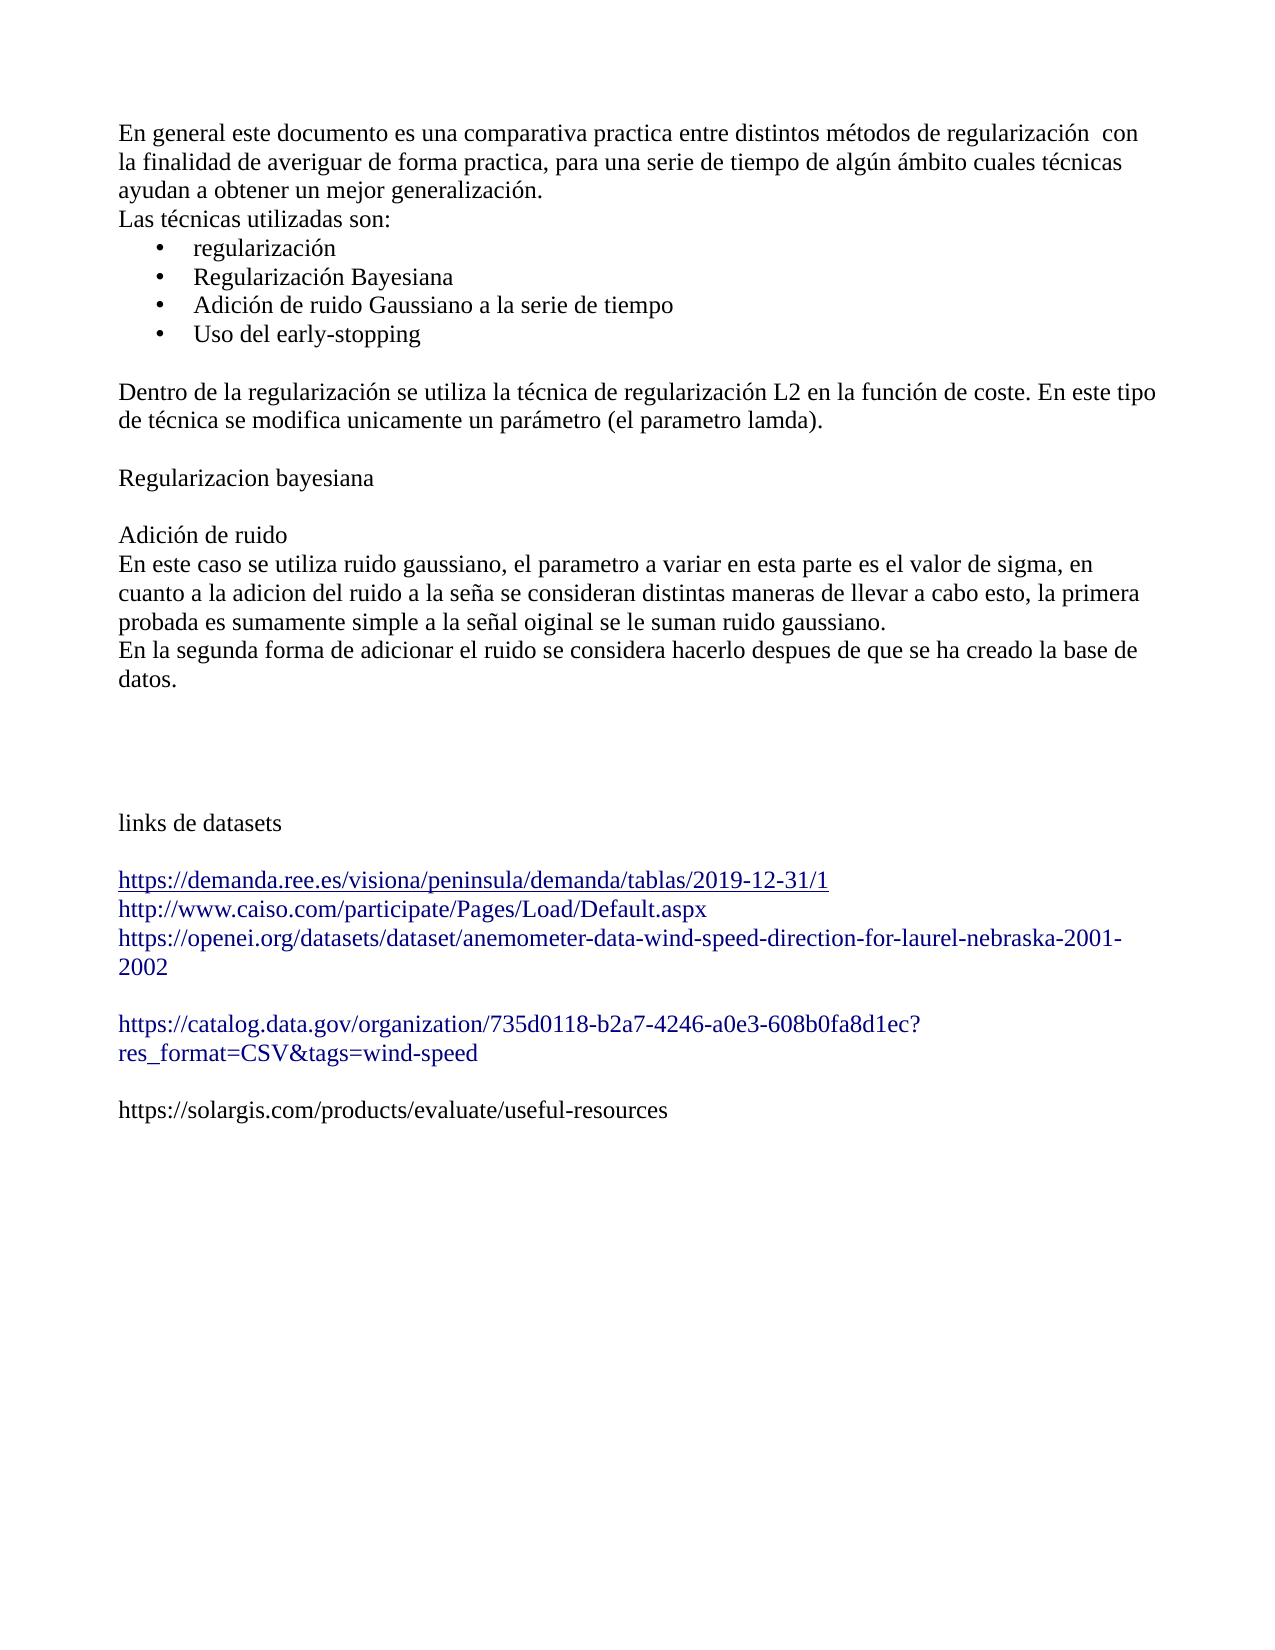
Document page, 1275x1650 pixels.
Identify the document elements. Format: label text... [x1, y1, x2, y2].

text https://openei.org/datasets/dataset/anemometer-data-wind-speed-direction-for-laurel-nebraska-2001-2002 [118, 923, 1157, 981]
text links de datasets [118, 808, 1157, 837]
text https://catalog.data.gov/organization/735d0118-b2a7-4246-a0e3-608b0fa8d1ec?res_format=CSV&tags=wind-speed [118, 1009, 1157, 1067]
text En este caso se utiliza ruido gaussiano, el parametro a variar en esta parte es el valor de sigma, en cuanto a la adicion del ruido a la seña se consideran distintas maneras de llevar a cabo esto, la primera probada es sumamente simple a la señal oiginal se le suman ruido gaussiano. [118, 549, 1157, 636]
text En la segunda forma de adicionar el ruido se considera hacerlo despues de que se ha creado la base de datos. [118, 636, 1157, 693]
text https://demanda.ree.es/visiona/peninsula/demanda/tablas/2019-12-31/1 [118, 866, 1157, 894]
text Dentro de la regularización se utiliza la técnica de regularización L2 en la función de coste. En este tipo de técnica se modifica unicamente un parámetro (el parametro lamda). [118, 377, 1157, 434]
text Las técnicas utilizadas son: [118, 204, 1157, 233]
text En general este documento es una comparativa practica entre distintos métodos de regularización con la finalidad de averiguar de forma practica, para una serie de tiempo de algún ámbito cuales técnicas ayudan a obtener un mejor generalización. [118, 118, 1157, 204]
list Uso del early-stopping [156, 319, 1157, 348]
list regularización [156, 233, 1157, 262]
list Adición de ruido Gaussiano a la serie de tiempo [156, 291, 1157, 319]
text Adición de ruido [118, 521, 1157, 549]
text https://solargis.com/products/evaluate/useful-resources [118, 1096, 1157, 1124]
text Regularizacion bayesiana [118, 463, 1157, 492]
list Regularización Bayesiana [156, 262, 1157, 291]
text http://www.caiso.com/participate/Pages/Load/Default.aspx [118, 894, 1157, 923]
